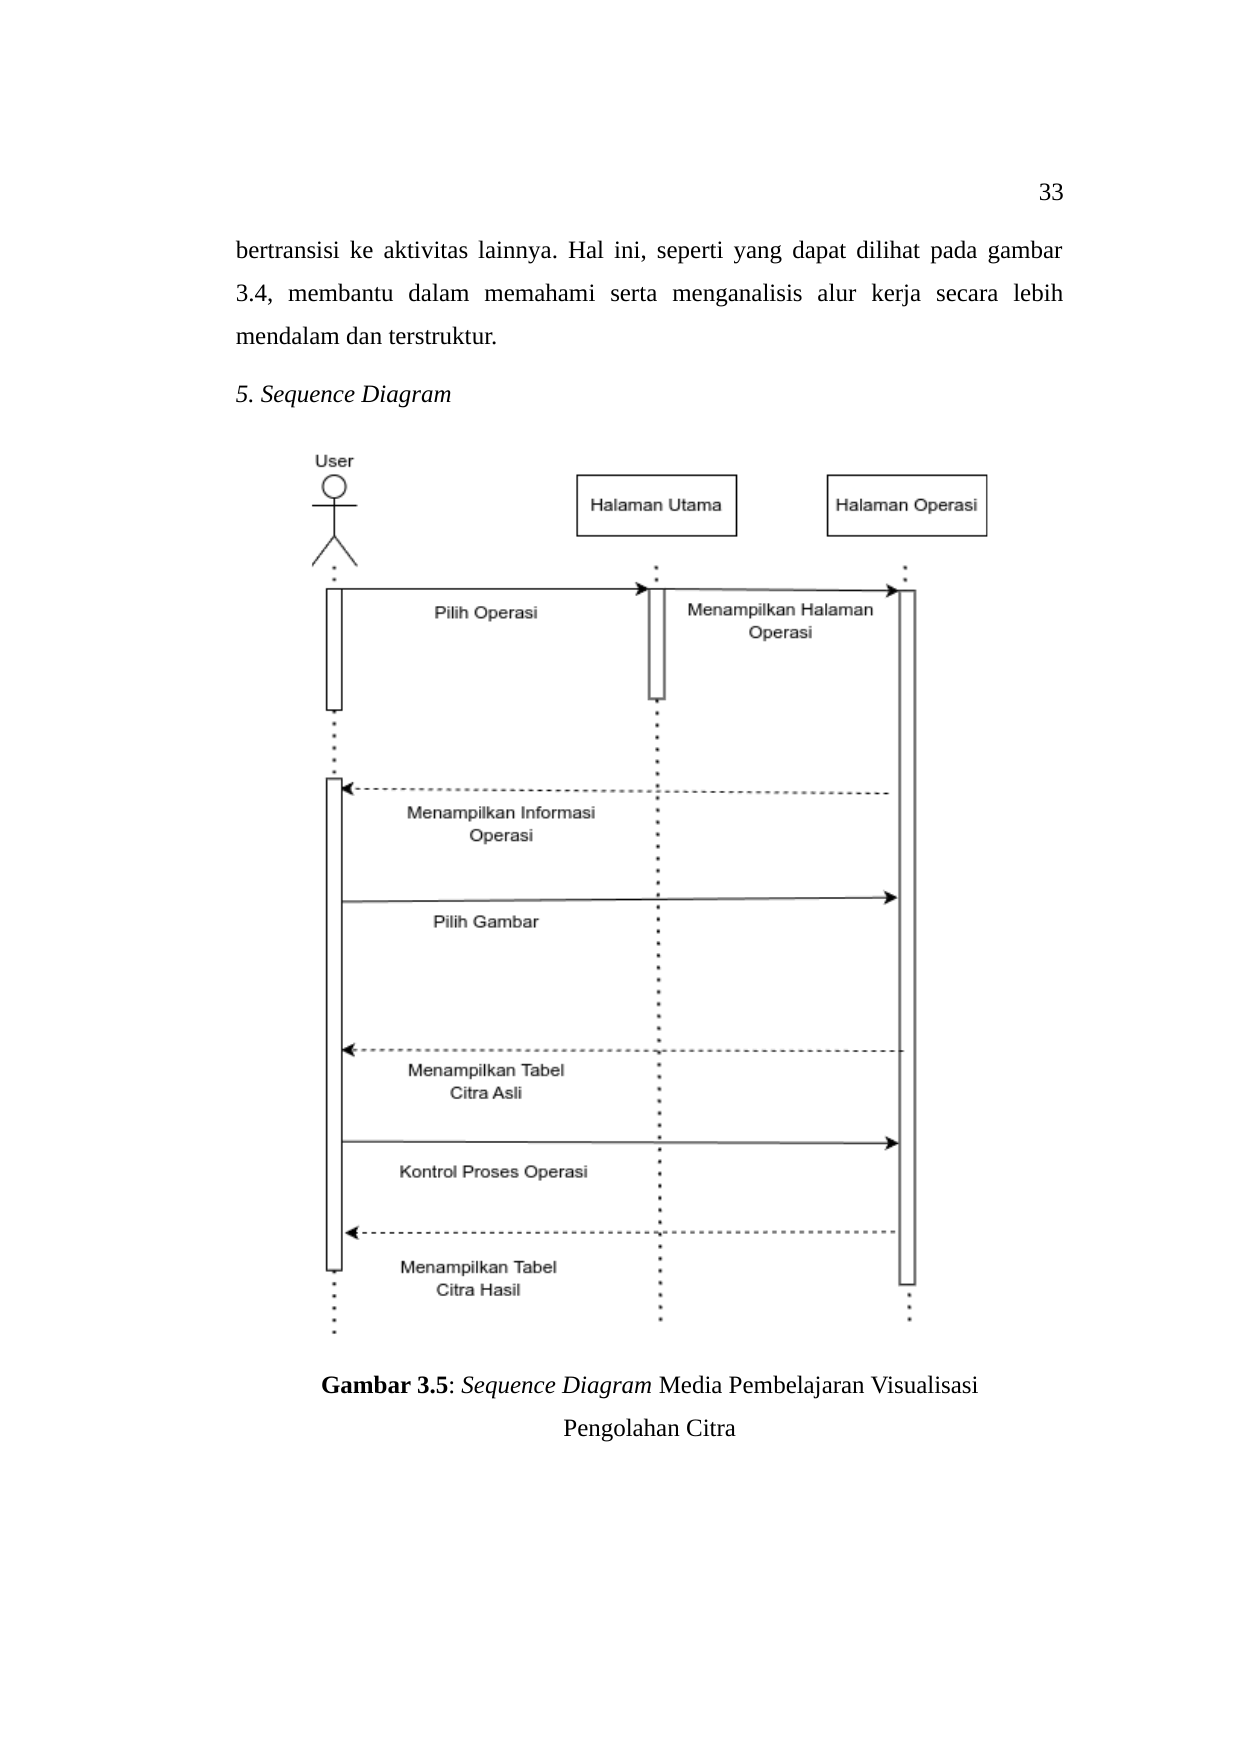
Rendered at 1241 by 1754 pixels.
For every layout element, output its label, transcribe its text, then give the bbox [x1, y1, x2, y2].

text bertransisi ke aktivitas lainnya. Hal ini, seperti yang dapat dilihat pada gambar 3.4, membantu dalam memahami serta menganalisis alur kerja secara lebih mendalam dan terstruktur. [236, 235, 1063, 350]
text Gambar 3.5: Sequence Diagram Media Pembelajaran Visualisasi Pengolahan Citra [312, 1343, 987, 1442]
list Sequence Diagram [236, 379, 1063, 408]
picture [311, 449, 988, 1343]
